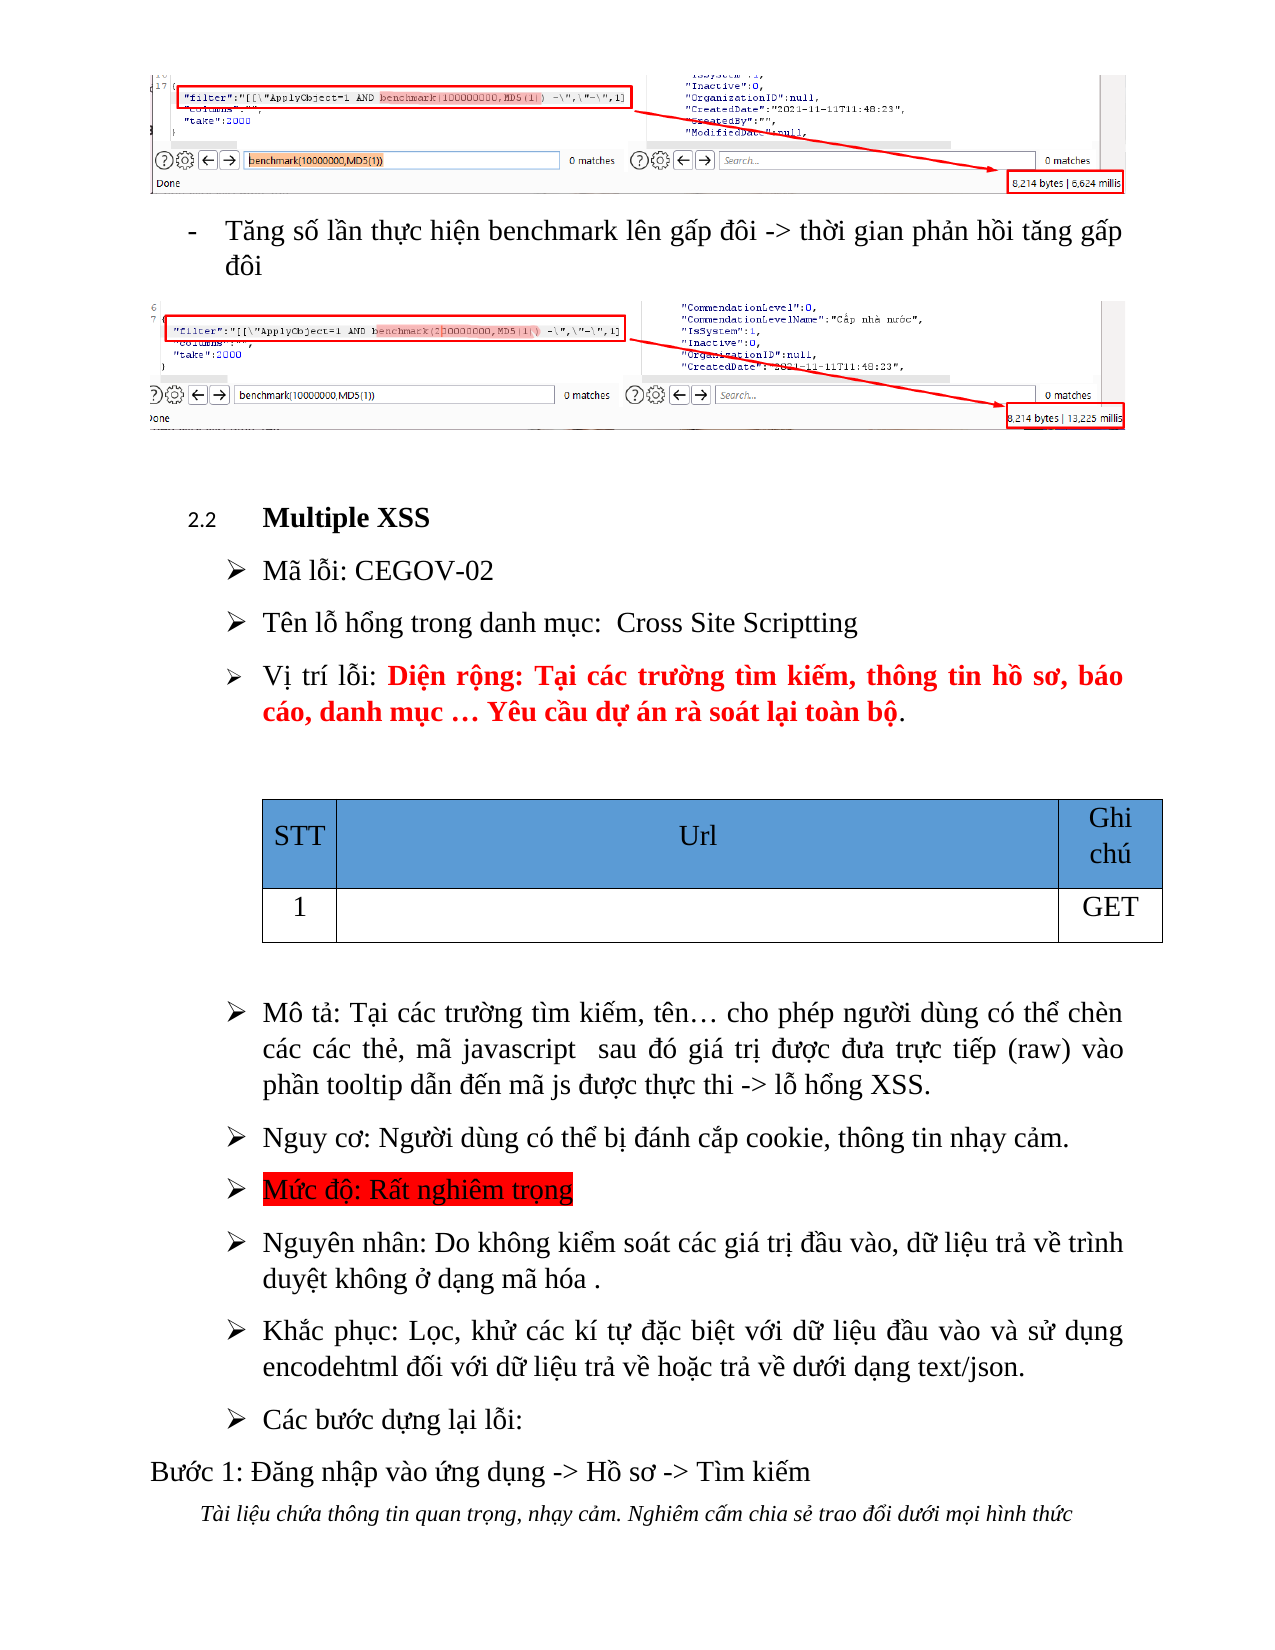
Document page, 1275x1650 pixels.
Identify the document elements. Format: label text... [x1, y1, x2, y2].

list Các bước dựng lại lỗi: [225, 1402, 1125, 1435]
list Mức độ: Rất nghiêm trọng [225, 1172, 1125, 1206]
list Tên lỗ hổng trong danh mục: Cross Site Scriptting [225, 606, 1125, 639]
table_cell 1 [263, 889, 336, 942]
list Nguy cơ: Người dùng có thể bị đánh cắp cookie, thông tin nhạy cảm. [225, 1120, 1125, 1153]
list Nguyên nhân: Do không kiểm soát các giá trị đầu vào, dữ liệu trả về trình duyệt không ở dạng mã hóa . [225, 1225, 1125, 1294]
list Mô tả: Tại các trường tìm kiếm, tên… cho phép người dùng có thể chèn các các thẻ, mã javascript sau đó giá trị được đưa trực tiếp (raw) vào phần tooltip dẫn đến mã js được thực thi -> lỗ hổng XSS. [225, 995, 1125, 1101]
list Vị trí lỗi: Diện rộng: Tại các trường tìm kiếm, thông tin hồ sơ, báo cáo, danh mục … Yêu cầu dự án rà soát lại toàn bộ. [225, 658, 1125, 727]
table_header Ghi chú [1059, 800, 1162, 888]
table_cell [337, 889, 1058, 942]
table_header STT [263, 800, 336, 888]
table_cell GET [1059, 889, 1162, 942]
list Multiple XSS [187, 500, 1125, 534]
list Mã lỗi: CEGOV-02 [225, 553, 1125, 587]
list Tăng số lần thực hiện benchmark lên gấp đôi -> thời gian phản hồi tăng gấp đôi [187, 213, 1125, 282]
list Bước 1: Đăng nhập vào ứng dụng -> Hồ sơ -> Tìm kiếm [150, 1454, 1125, 1488]
list Khắc phục: Lọc, khử các kí tự đặc biệt với dữ liệu đầu vào và sử dụng encodehtml đối với dữ liệu trả về hoặc trả về dưới dạng text/json. [225, 1313, 1125, 1383]
table_header Url [337, 800, 1058, 888]
